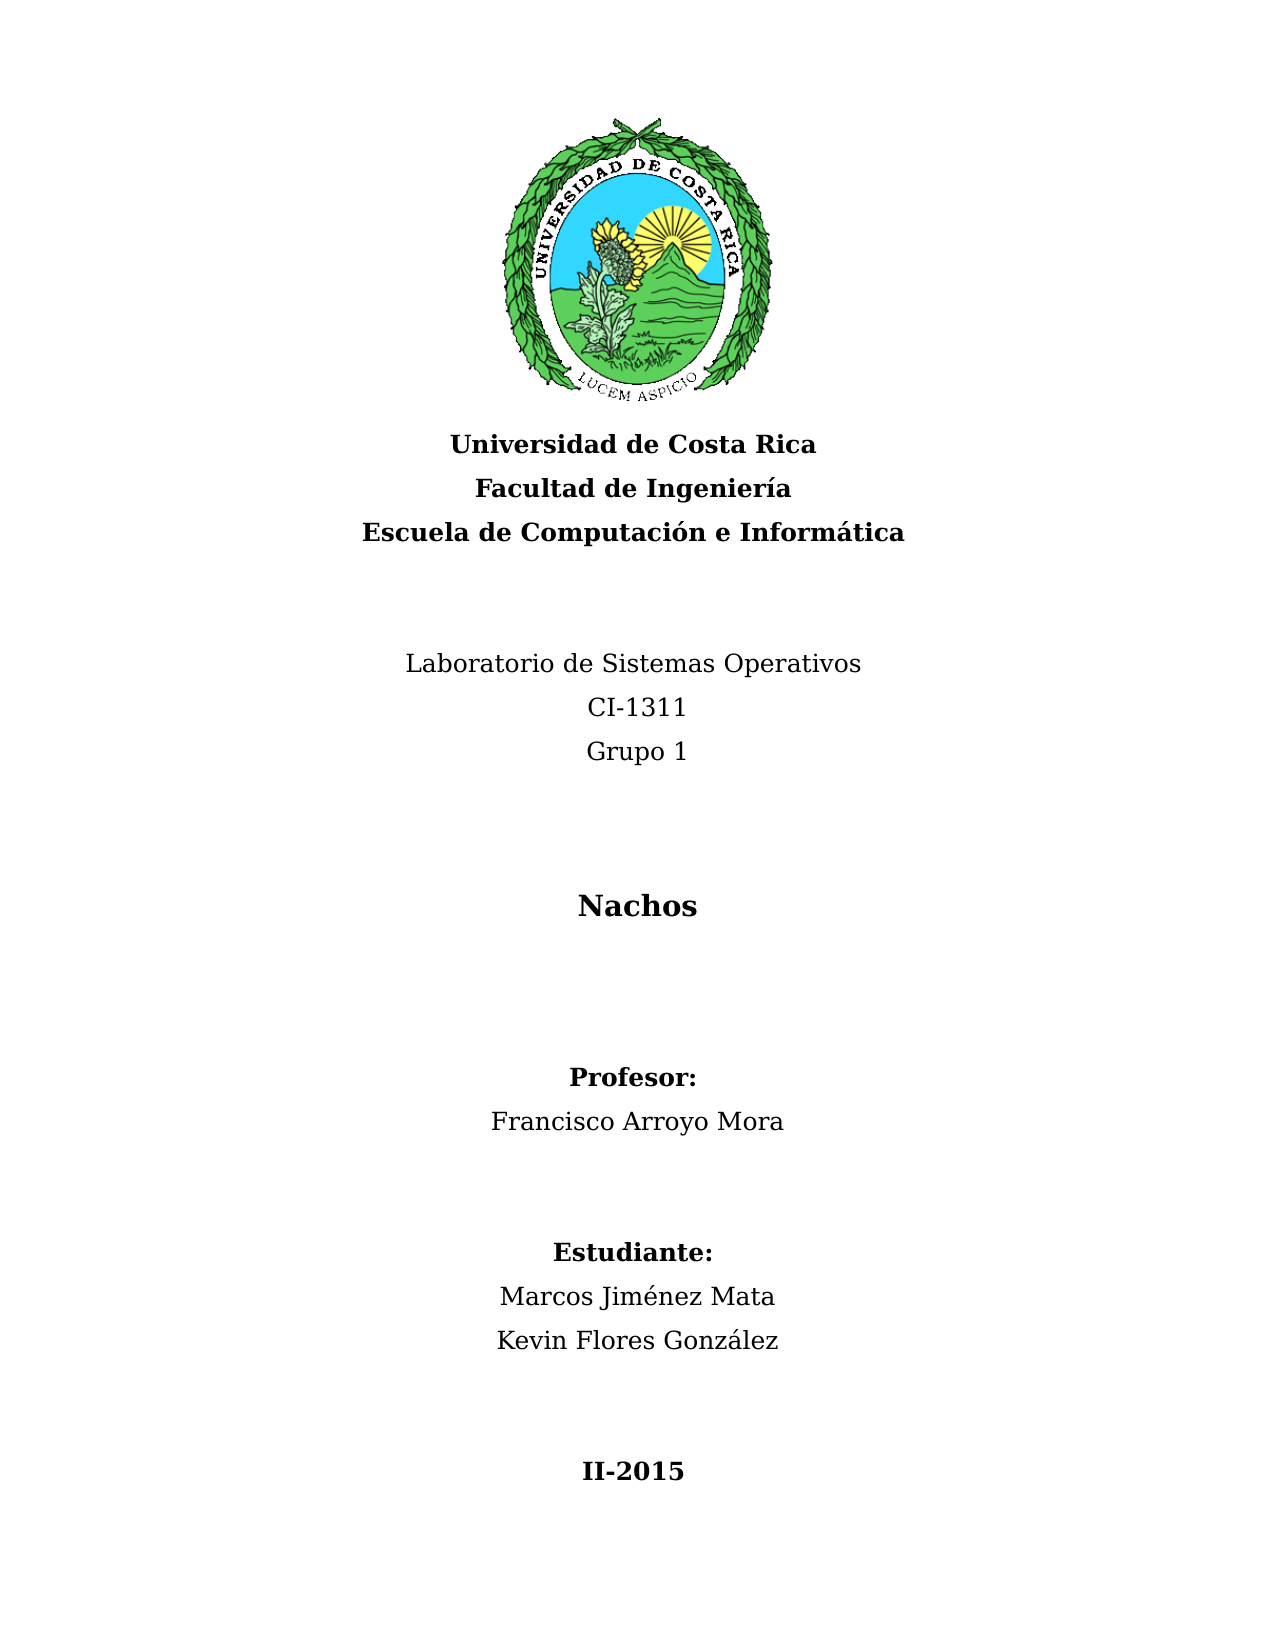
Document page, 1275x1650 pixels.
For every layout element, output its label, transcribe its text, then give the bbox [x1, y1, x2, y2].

text Laboratorio de Sistemas Operativos [118, 650, 1157, 679]
subtitle Nachos [118, 889, 1157, 923]
text Facultad de Ingeniería [118, 474, 1157, 503]
text CI-1311 [118, 693, 1157, 723]
text Escuela de Computación e Informática [118, 518, 1157, 547]
text Estudiante: [118, 1238, 1157, 1267]
text Universidad de Costa Rica [118, 430, 1157, 459]
picture [502, 118, 773, 401]
text Profesor: [118, 1063, 1157, 1092]
text Marcos Jiménez Mata [118, 1282, 1157, 1311]
text Grupo 1 [118, 737, 1157, 766]
text Kevin Flores González [118, 1326, 1157, 1355]
text II-2015 [118, 1457, 1157, 1487]
text Francisco Arroyo Mora [118, 1107, 1157, 1136]
